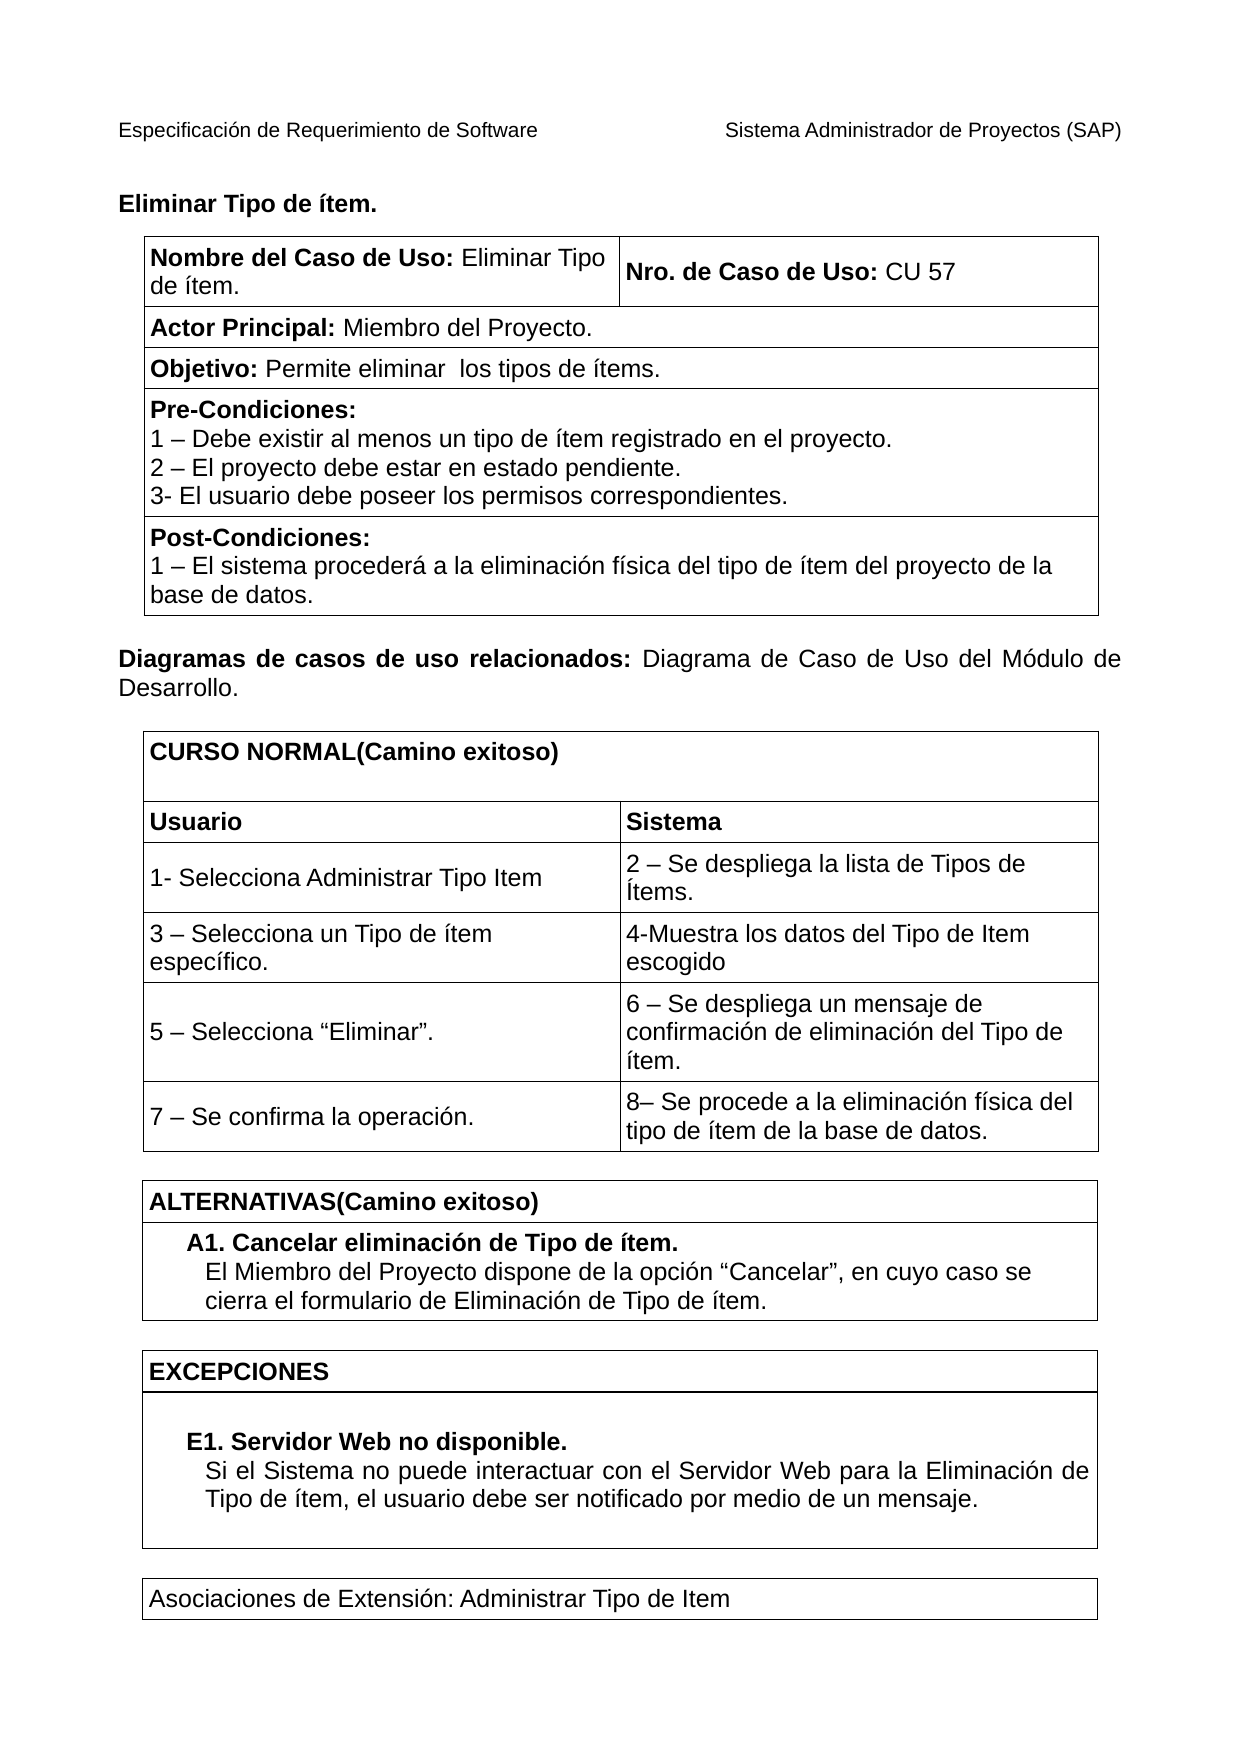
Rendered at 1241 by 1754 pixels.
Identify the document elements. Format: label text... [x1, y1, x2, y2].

table_cell Actor Principal: Miembro del Proyecto. [145, 307, 1098, 347]
table_cell 4-Muestra los datos del Tipo de Item escogido [621, 913, 1098, 982]
table_cell 5 – Selecciona “Eliminar”. [144, 983, 620, 1081]
table_cell E1. Servidor Web no disponible. Si el Sistema no puede interactuar con el Servidor Web para la Eliminación de Tipo de ítem, el usuario debe ser notificado por medio de un mensaje. [143, 1393, 1097, 1548]
table_cell A1. Cancelar eliminación de Tipo de ítem. El Miembro del Proyecto dispone de la opción “Cancelar”, en cuyo caso se cierra el formulario de Eliminación de Tipo de ítem. [143, 1223, 1097, 1320]
table_header Nro. de Caso de Uso: CU 57 [620, 237, 1098, 306]
table_header EXCEPCIONES [143, 1351, 1097, 1391]
table_header ALTERNATIVAS(Camino exitoso) [143, 1181, 1097, 1222]
text Diagramas de casos de uso relacionados: Diagrama de Caso de Uso del Módulo de Desarrollo. [118, 644, 1122, 702]
table_cell Sistema [621, 802, 1098, 842]
table_header Asociaciones de Extensión: Administrar Tipo de Item [143, 1579, 1097, 1619]
table_header CURSO NORMAL(Camino exitoso) [144, 732, 1098, 801]
table_cell Usuario [144, 802, 620, 842]
table_cell 2 – Se despliega la lista de Tipos de Ítems. [621, 843, 1098, 912]
table_cell 7 – Se confirma la operación. [144, 1082, 620, 1151]
table_cell 3 – Selecciona un Tipo de ítem específico. [144, 913, 620, 982]
table_header Nombre del Caso de Uso: Eliminar Tipo de ítem. [145, 237, 619, 306]
table_cell Pre-Condiciones: 1 – Debe existir al menos un tipo de ítem registrado en el proyecto. 2 – El proyecto debe estar en estado pendiente. 3- El usuario debe poseer los permisos correspondientes. [145, 389, 1098, 516]
table_cell 6 – Se despliega un mensaje de confirmación de eliminación del Tipo de ítem. [621, 983, 1098, 1081]
table_cell 8– Se procede a la eliminación física del tipo de ítem de la base de datos. [621, 1082, 1098, 1151]
text Eliminar Tipo de ítem. [118, 189, 1122, 218]
table_cell Objetivo: Permite eliminar los tipos de ítems. [145, 348, 1098, 388]
table_cell 1- Selecciona Administrar Tipo Item [144, 843, 620, 912]
table_cell Post-Condiciones: 1 – El sistema procederá a la eliminación física del tipo de ítem del proyecto de la base de datos. [145, 517, 1098, 614]
